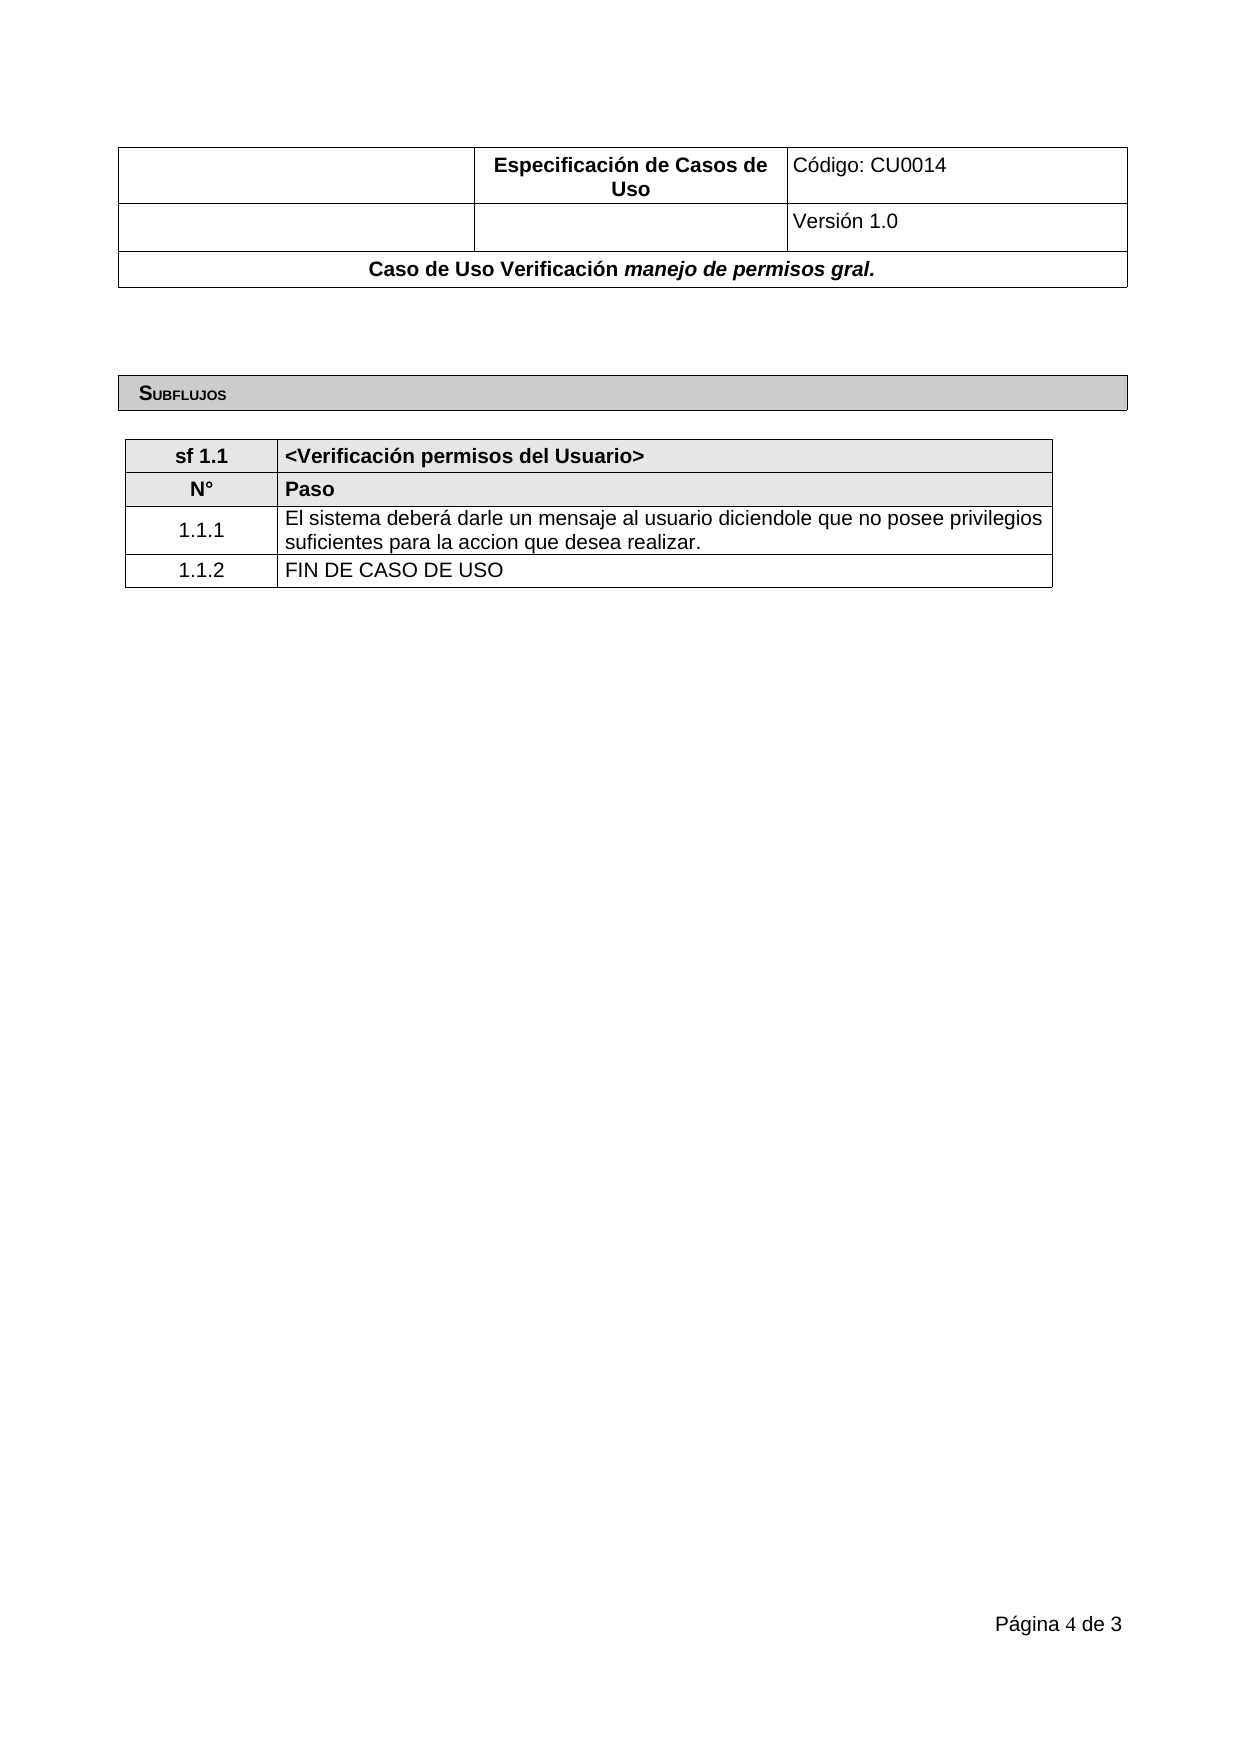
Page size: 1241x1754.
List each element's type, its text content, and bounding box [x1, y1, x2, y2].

table_cell FIN DE CASO DE USO [278, 555, 1052, 587]
table_cell 1.1.2 [126, 555, 277, 587]
table_cell N° [126, 473, 277, 506]
table_cell 1.1.1 [126, 507, 277, 554]
table_header Subflujos [119, 376, 1127, 410]
table_cell El sistema deberá darle un mensaje al usuario diciendole que no posee privilegios suficientes para la accion que desea realizar. [278, 507, 1052, 554]
table_cell Paso [278, 473, 1052, 506]
table_header <Verificación permisos del Usuario> [278, 440, 1052, 472]
table_header sf 1.1 [126, 440, 277, 472]
